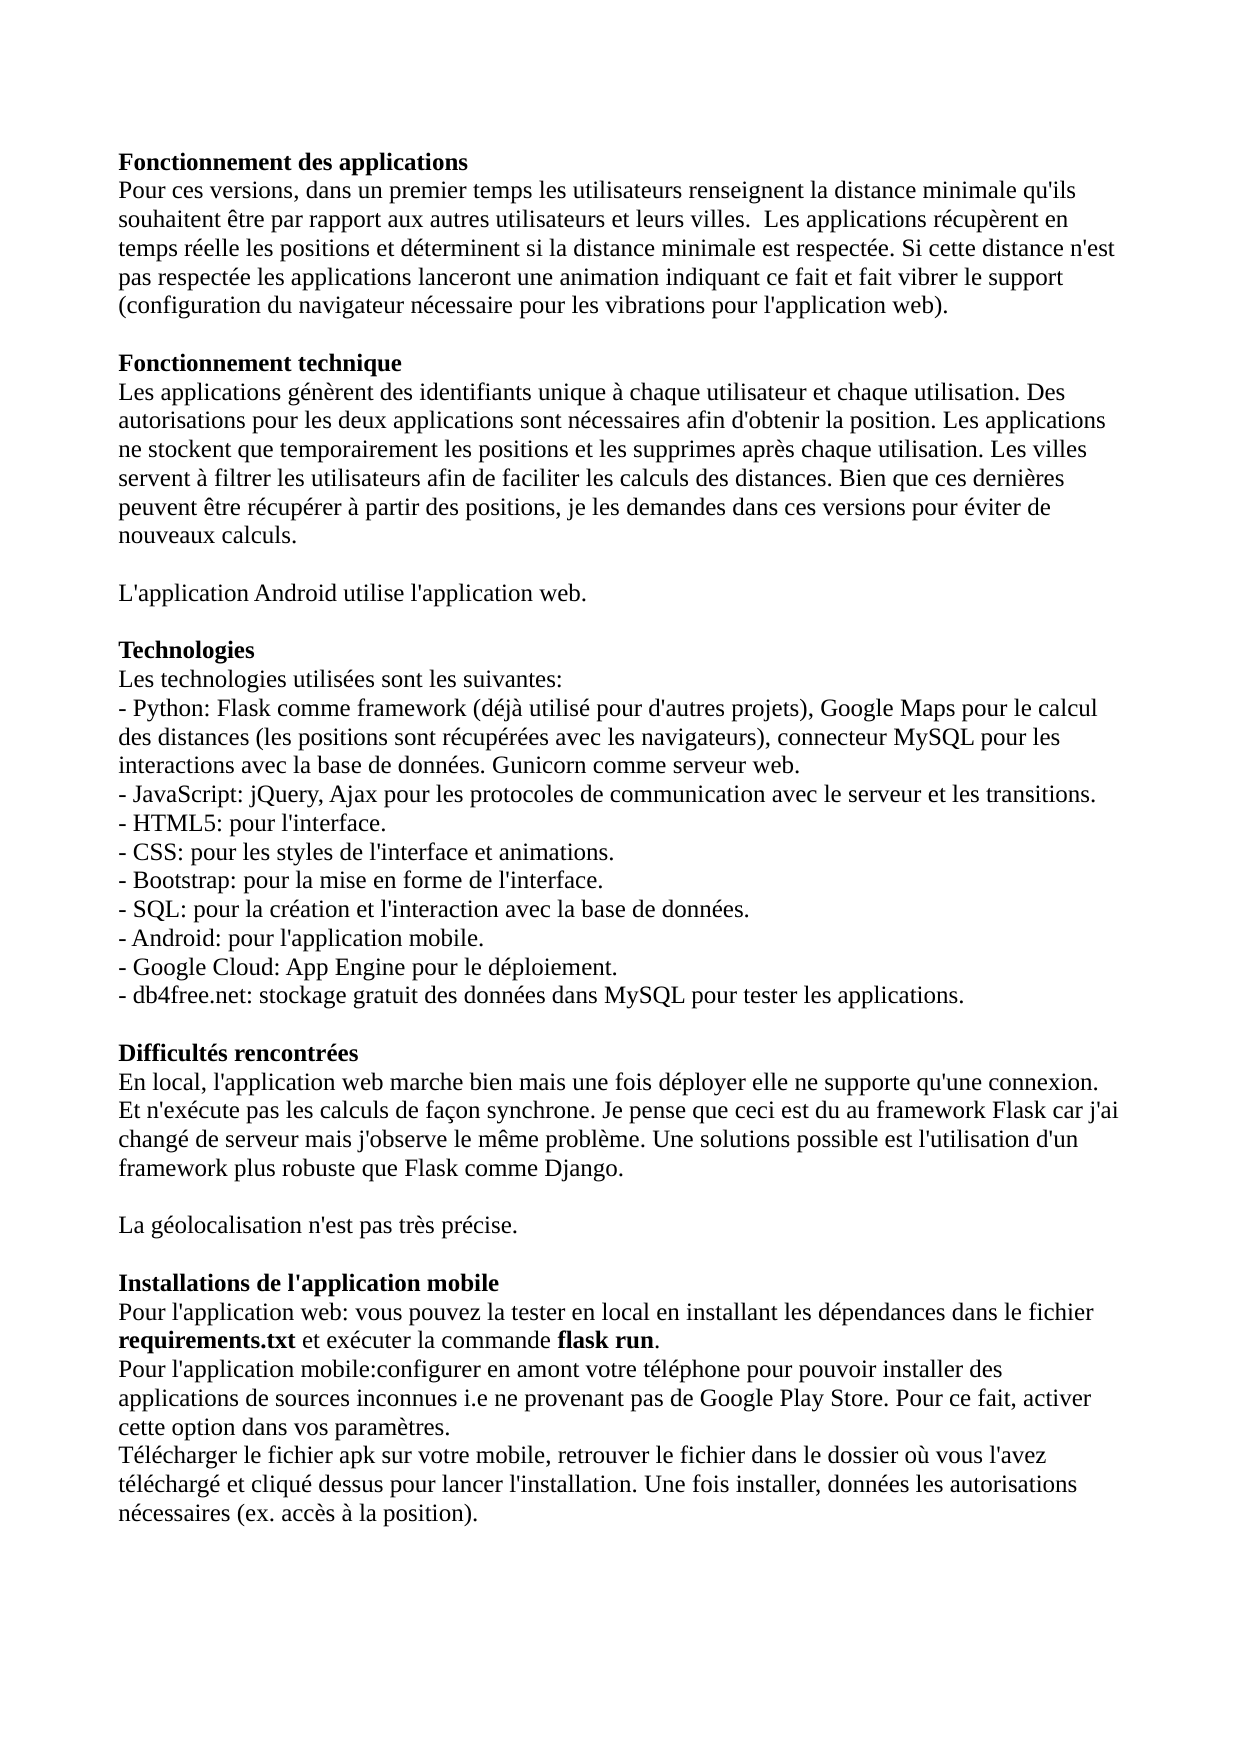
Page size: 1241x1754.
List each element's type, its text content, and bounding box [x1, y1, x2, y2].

text Technologies Les technologies utilisées sont les suivantes: - Python: Flask comme framework (déjà utilisé pour d'autres projets), Google Maps pour le calcul des distances (les positions sont récupérées avec les navigateurs), connecteur MySQL pour les interactions avec la base de données. Gunicorn comme serveur web. - JavaScript: jQuery, Ajax pour les protocoles de communication avec le serveur et les transitions. - HTML5: pour l'interface. - CSS: pour les styles de l'interface et animations. [118, 636, 1122, 866]
text Fonctionnement technique [118, 348, 1122, 377]
text Télécharger le fichier apk sur votre mobile, retrouver le fichier dans le dossier où vous l'avez téléchargé et cliqué dessus pour lancer l'installation. Une fois installer, données les autorisations nécessaires (ex. accès à la position). [118, 1441, 1122, 1527]
text Les applications génèrent des identifiants unique à chaque utilisateur et chaque utilisation. Des autorisations pour les deux applications sont nécessaires afin d'obtenir la position. Les applications ne stockent que temporairement les positions et les supprimes après chaque utilisation. Les villes servent à filtrer les utilisateurs afin de faciliter les calculs des distances. Bien que ces dernières peuvent être récupérer à partir des positions, je les demandes dans ces versions pour éviter de nouveaux calculs. [118, 377, 1122, 549]
text L'application Android utilise l'application web. [118, 578, 1122, 607]
text Pour l'application web: vous pouvez la tester en local en installant les dépendances dans le fichier requirements.txt et exécuter la commande flask run. [118, 1297, 1122, 1354]
text Pour l'application mobile:configurer en amont votre téléphone pour pouvoir installer des applications de sources inconnues i.e ne provenant pas de Google Play Store. Pour ce fait, activer cette option dans vos paramètres. [118, 1354, 1122, 1441]
text Fonctionnement des applications Pour ces versions, dans un premier temps les utilisateurs renseignent la distance minimale qu'ils souhaitent être par rapport aux autres utilisateurs et leurs villes. Les applications récupèrent en temps réelle les positions et déterminent si la distance minimale est respectée. Si cette distance n'est pas respectée les applications lanceront une animation indiquant ce fait et fait vibrer le support (configuration du navigateur nécessaire pour les vibrations pour l'application web). [118, 147, 1122, 319]
text Installations de l'application mobile [118, 1268, 1122, 1297]
text En local, l'application web marche bien mais une fois déployer elle ne supporte qu'une connexion. Et n'exécute pas les calculs de façon synchrone. Je pense que ceci est du au framework Flask car j'ai changé de serveur mais j'observe le même problème. Une solutions possible est l'utilisation d'un framework plus robuste que Flask comme Django. [118, 1067, 1122, 1182]
text Difficultés rencontrées [118, 1038, 1122, 1067]
text La géolocalisation n'est pas très précise. [118, 1211, 1122, 1239]
text - db4free.net: stockage gratuit des données dans MySQL pour tester les applications. [118, 981, 1122, 1009]
text - Bootstrap: pour la mise en forme de l'interface. - SQL: pour la création et l'interaction avec la base de données. - Android: pour l'application mobile. - Google Cloud: App Engine pour le déploiement. [118, 866, 1122, 981]
